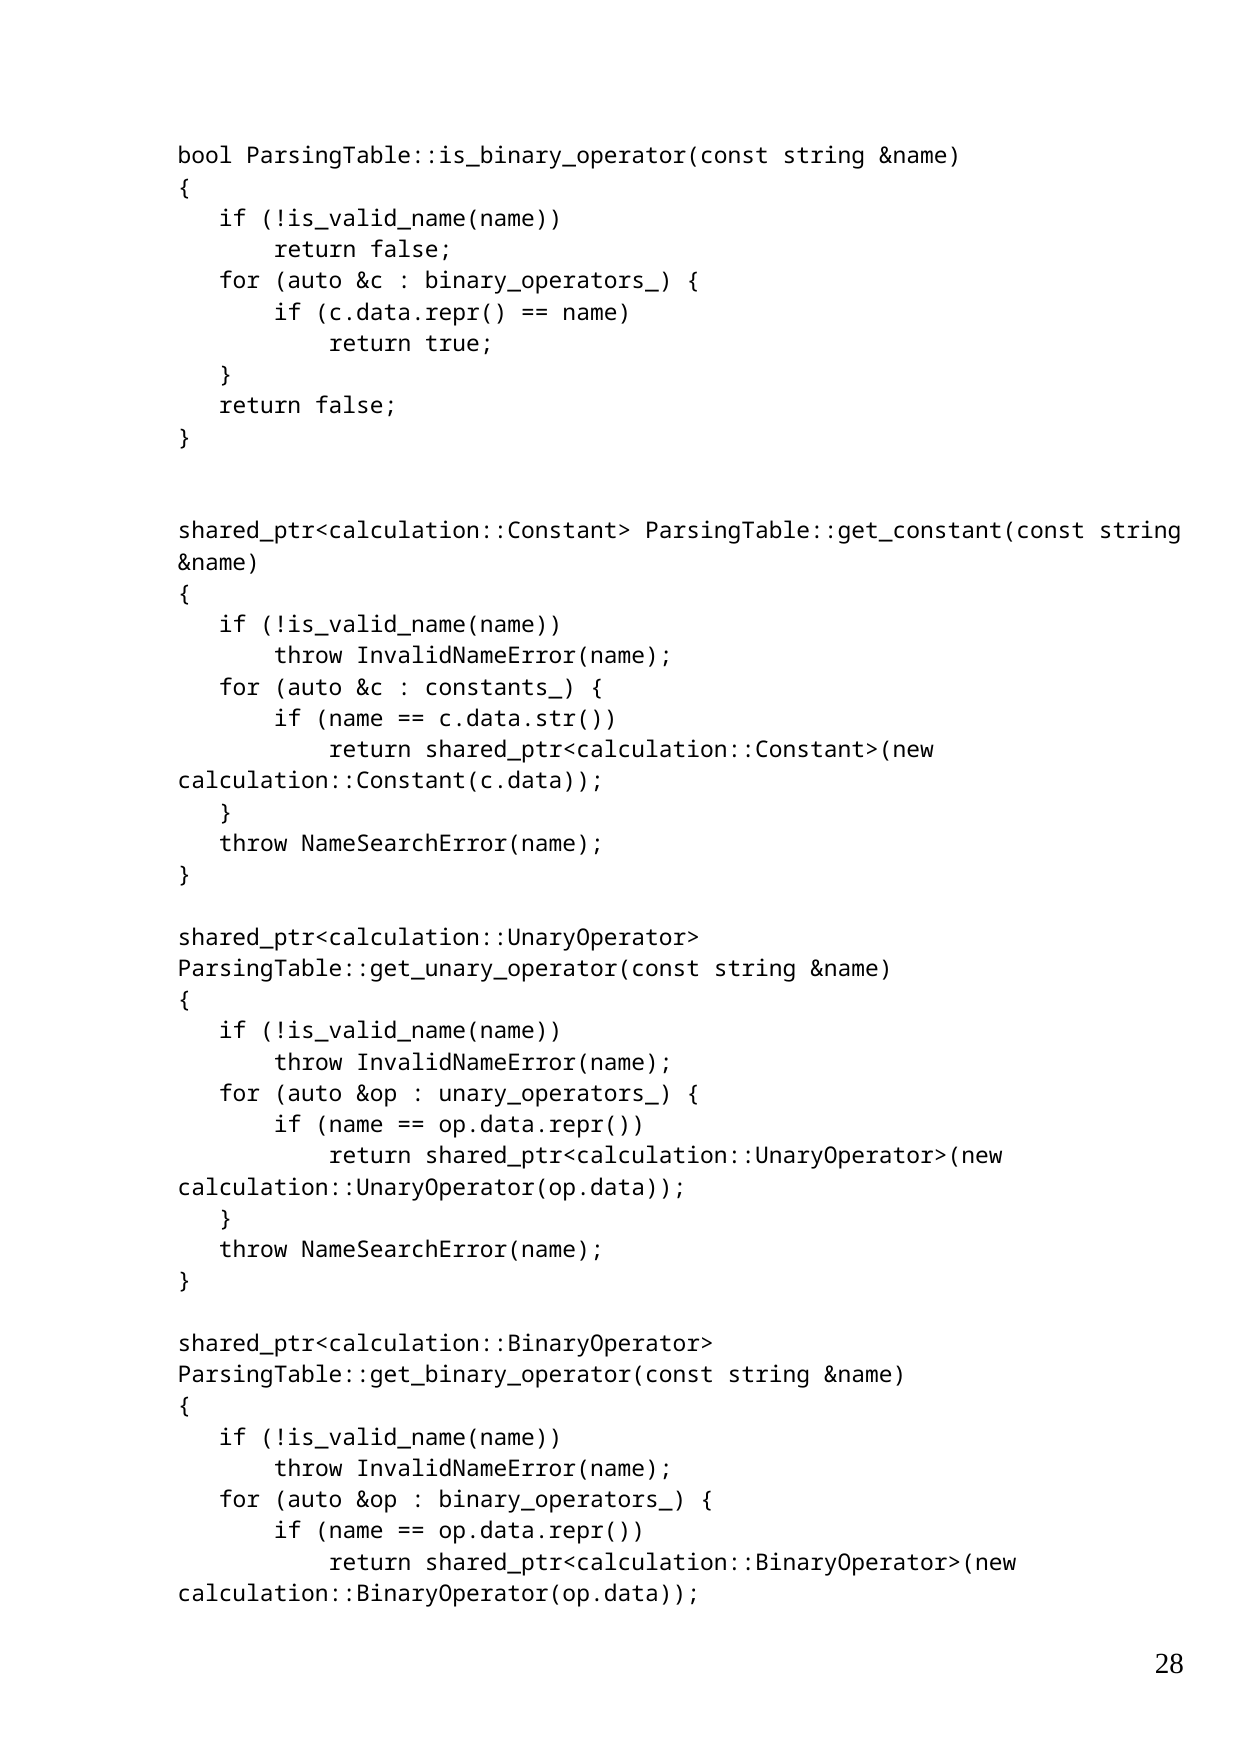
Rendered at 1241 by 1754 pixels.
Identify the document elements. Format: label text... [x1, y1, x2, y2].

text bool ParsingTable::is_binary_operator(const string &name) { if (!is_valid_name(name)) return false; for (auto &c : binary_operators_) { if (c.data.repr() == name) return true; } return false; } shared_ptr<calculation::Constant> ParsingTable::get_constant(const string &name) { if (!is_valid_name(name)) throw InvalidNameError(name); for (auto &c : constants_) { if (name == c.data.str()) return shared_ptr<calculation::Constant>(new calculation::Constant(c.data)); } throw NameSearchError(name); } shared_ptr<calculation::UnaryOperator> ParsingTable::get_unary_operator(const string &name) { if (!is_valid_name(name)) throw InvalidNameError(name); for (auto &op : unary_operators_) { if (name == op.data.repr()) return shared_ptr<calculation::UnaryOperator>(new calculation::UnaryOperator(op.data)); } throw NameSearchError(name); } shared_ptr<calculation::BinaryOperator> ParsingTable::get_binary_operator(const string &name) { if (!is_valid_name(name)) throw InvalidNameError(name); for (auto &op : binary_operators_) { if (name == op.data.repr()) return shared_ptr<calculation::BinaryOperator>(new calculation::BinaryOperator(op.data)); [177, 108, 1183, 1608]
